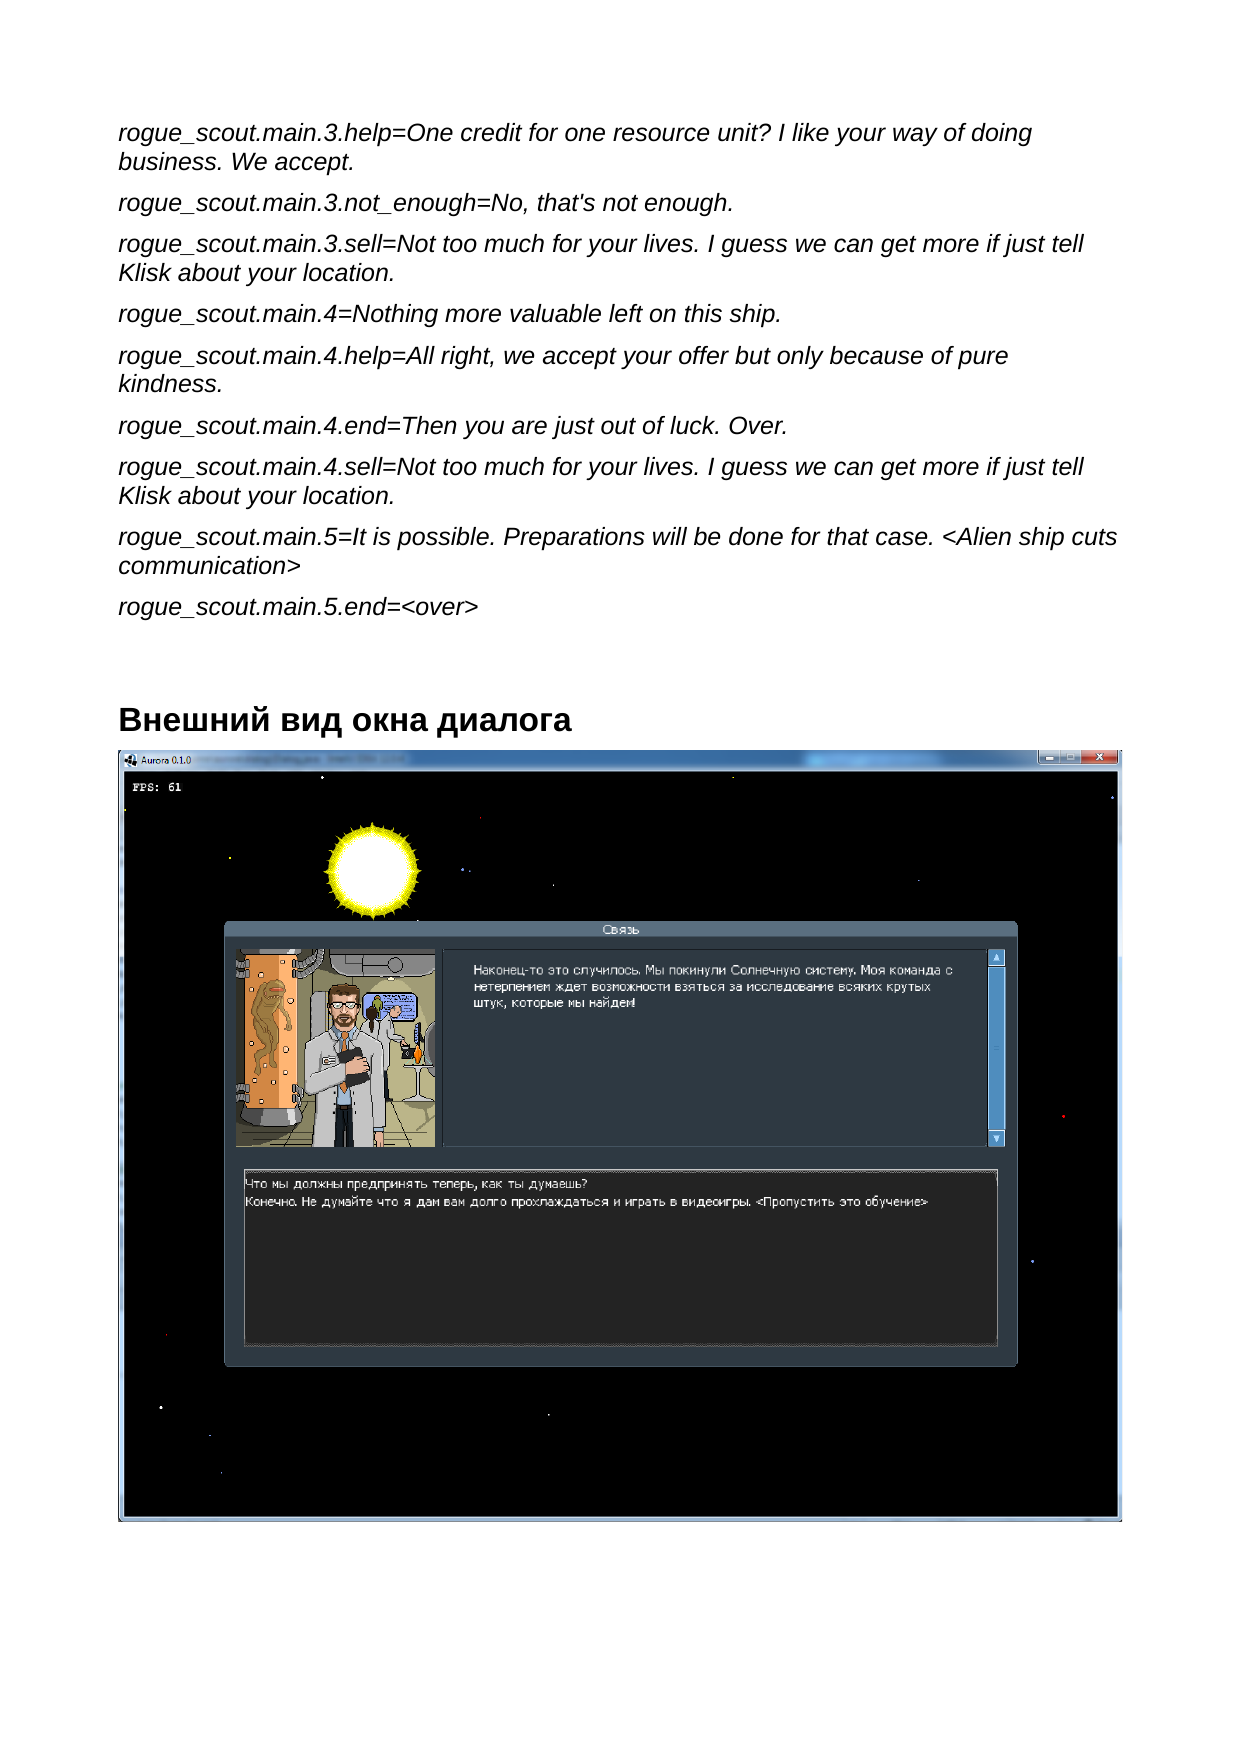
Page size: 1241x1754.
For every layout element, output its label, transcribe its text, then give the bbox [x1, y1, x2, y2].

text rogue_scout.main.4.end=Then you are just out of luck. Over. [118, 411, 1122, 439]
picture [118, 750, 1123, 1522]
text rogue_scout.main.3.not_enough=No, that's not enough. [118, 188, 1122, 217]
text rogue_scout.main.4.sell=Not too much for your lives. I guess we can get more if just tell Klisk about your location. [118, 452, 1122, 509]
text rogue_scout.main.3.sell=Not too much for your lives. I guess we can get more if just tell Klisk about your location. [118, 229, 1122, 287]
text rogue_scout.main.5=It is possible. Preparations will be done for that case. <Alien ship cuts communication> [118, 522, 1122, 579]
text rogue_scout.main.4=Nothing more valuable left on this ship. [118, 299, 1122, 328]
text rogue_scout.main.3.help=One credit for one resource unit? I like your way of doing business. We accept. [118, 118, 1122, 176]
text rogue_scout.main.5.end=<over> [118, 592, 1122, 621]
text rogue_scout.main.4.help=All right, we accept your offer but only because of pure kindness. [118, 341, 1122, 398]
subtitle Внешний вид окна диалога [118, 699, 1122, 738]
